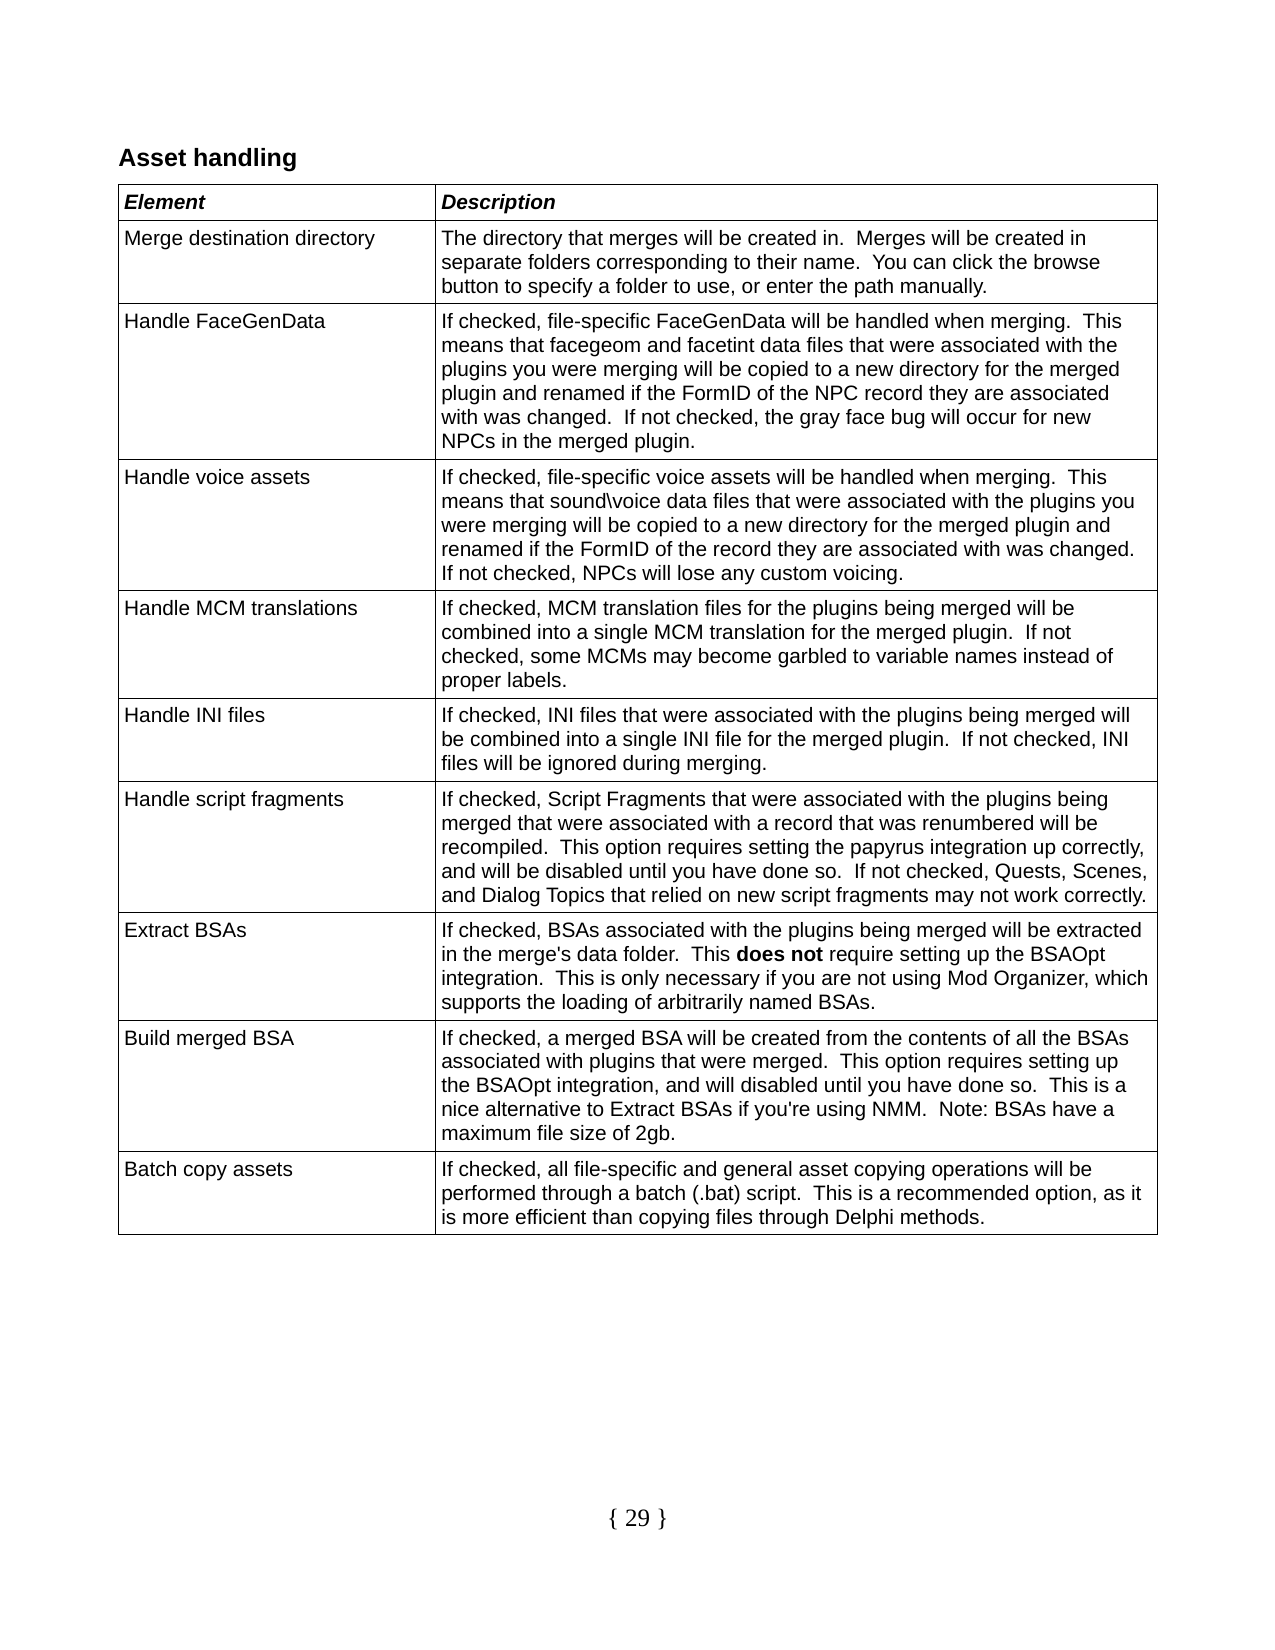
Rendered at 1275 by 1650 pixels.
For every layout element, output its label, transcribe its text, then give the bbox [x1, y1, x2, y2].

table_cell If checked, file-specific voice assets will be handled when merging. This means that sound\voice data files that were associated with the plugins you were merging will be copied to a new directory for the merged plugin and renamed if the FormID of the record they are associated with was changed. If not checked, NPCs will lose any custom voicing. [436, 460, 1157, 590]
table_cell Handle script fragments [119, 782, 435, 912]
table_cell Build merged BSA [119, 1021, 435, 1151]
table_cell Handle INI files [119, 699, 435, 781]
table_cell If checked, BSAs associated with the plugins being merged will be extracted in the merge's data folder. This does not require setting up the BSAOpt integration. This is only necessary if you are not using Mod Organizer, which supports the loading of arbitrarily named BSAs. [436, 913, 1157, 1019]
table_cell If checked, file-specific FaceGenData will be handled when merging. This means that facegeom and facetint data files that were associated with the plugins you were merging will be copied to a new directory for the merged plugin and renamed if the FormID of the NPC record they are associated with was changed. If not checked, the gray face bug will occur for new NPCs in the merged plugin. [436, 304, 1157, 459]
table_cell Extract BSAs [119, 913, 435, 1019]
table_cell If checked, INI files that were associated with the plugins being merged will be combined into a single INI file for the merged plugin. If not checked, INI files will be ignored during merging. [436, 699, 1157, 781]
table_cell Handle FaceGenData [119, 304, 435, 459]
table_header Element [119, 185, 435, 220]
table_cell Merge destination directory [119, 221, 435, 303]
table_cell The directory that merges will be created in. Merges will be created in separate folders corresponding to their name. You can click the browse button to specify a folder to use, or enter the path manually. [436, 221, 1157, 303]
table_cell Batch copy assets [119, 1152, 435, 1234]
table_cell Handle voice assets [119, 460, 435, 590]
subtitle Asset handling [118, 143, 1157, 172]
table_cell If checked, MCM translation files for the plugins being merged will be combined into a single MCM translation for the merged plugin. If not checked, some MCMs may become garbled to variable names instead of proper labels. [436, 591, 1157, 697]
table_cell Handle MCM translations [119, 591, 435, 697]
table_cell If checked, all file-specific and general asset copying operations will be performed through a batch (.bat) script. This is a recommended option, as it is more efficient than copying files through Delphi methods. [436, 1152, 1157, 1234]
table_cell If checked, Script Fragments that were associated with the plugins being merged that were associated with a record that was renumbered will be recompiled. This option requires setting the papyrus integration up correctly, and will be disabled until you have done so. If not checked, Quests, Scenes, and Dialog Topics that relied on new script fragments may not work correctly. [436, 782, 1157, 912]
table_header Description [436, 185, 1157, 220]
table_cell If checked, a merged BSA will be created from the contents of all the BSAs associated with plugins that were merged. This option requires setting up the BSAOpt integration, and will disabled until you have done so. This is a nice alternative to Extract BSAs if you're using NMM. Note: BSAs have a maximum file size of 2gb. [436, 1021, 1157, 1151]
